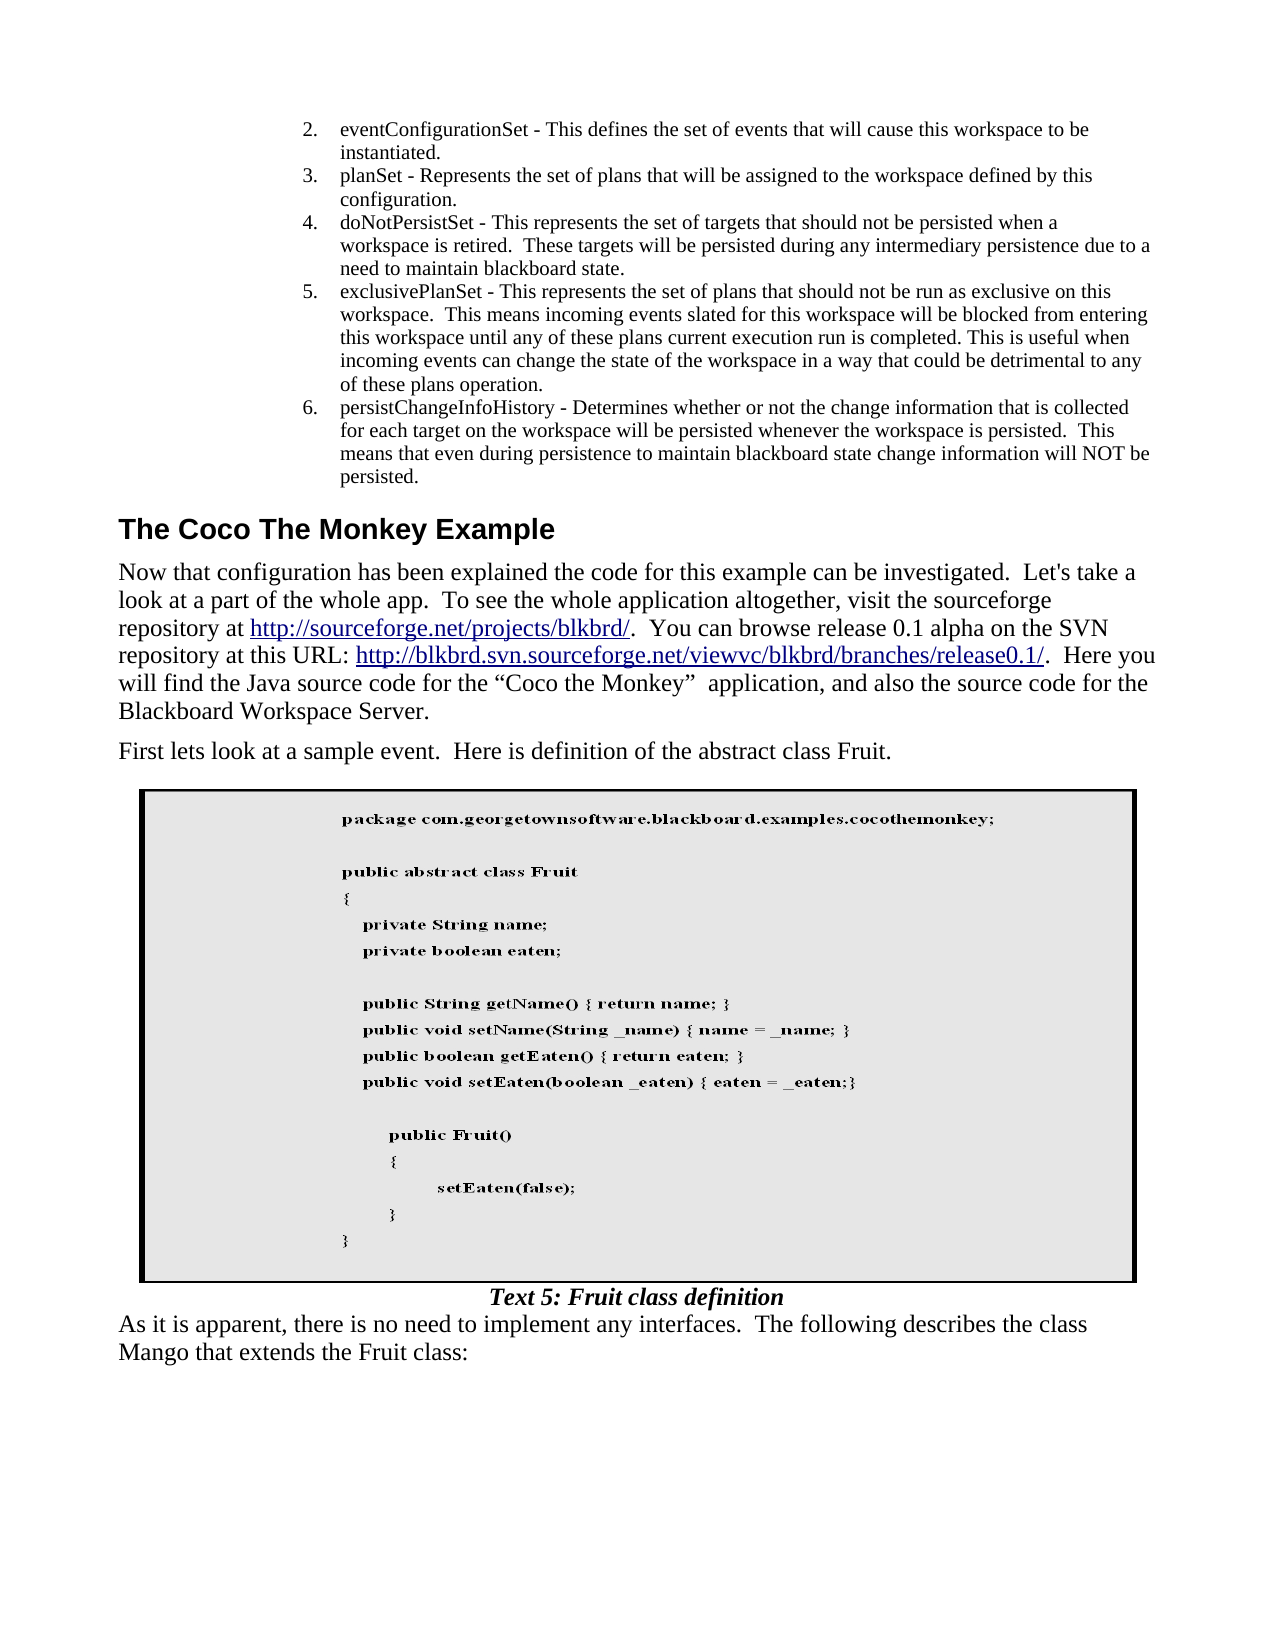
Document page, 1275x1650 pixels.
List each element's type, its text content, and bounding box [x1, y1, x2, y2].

text First lets look at a sample event. Here is definition of the abstract class Fruit. [118, 737, 1157, 765]
subtitle The Coco The Monkey Example [118, 513, 1157, 546]
list persistChangeInfoHistory - Determines whether or not the change information that is collected for each target on the workspace will be persisted whenever the workspace is persisted. This means that even during persistence to maintain blackboard state change information will NOT be persisted. [302, 396, 1157, 488]
list planSet - Represents the set of plans that will be assigned to the workspace defined by this configuration. [302, 164, 1157, 211]
text Now that configuration has been explained the code for this example can be investigated. Let's take a look at a part of the whole app. To see the whole application altogether, visit the sourceforge repository at http://sourceforge.net/projects/blkbrd/. You can browse release 0.1 alpha on the SVN repository at this URL: http://blkbrd.svn.sourceforge.net/viewvc/blkbrd/branches/release0.1/. Here you will find the Java source code for the “Coco the Monkey” application, and also the source code for the Blackboard Workspace Server. [118, 558, 1157, 724]
text As it is apparent, there is no need to implement any interfaces. The following describes the class Mango that extends the Fruit class: [118, 1310, 1157, 1366]
list doNotPersistSet - This represents the set of targets that should not be persisted when a workspace is retired. These targets will be persisted during any intermediary persistence due to a need to maintain blackboard state. [302, 211, 1157, 280]
text Text 5: Fruit class definition [118, 1283, 1157, 1310]
list exclusivePlanSet - This represents the set of plans that should not be run as exclusive on this workspace. This means incoming events slated for this workspace will be blocked from entering this workspace until any of these plans current execution run is completed. This is useful when incoming events can change the state of the workspace in a way that could be detrimental to any of these plans operation. [302, 280, 1157, 396]
list eventConfigurationSet - This defines the set of events that will cause this workspace to be instantiated. [302, 118, 1157, 164]
picture [118, 789, 1158, 1283]
